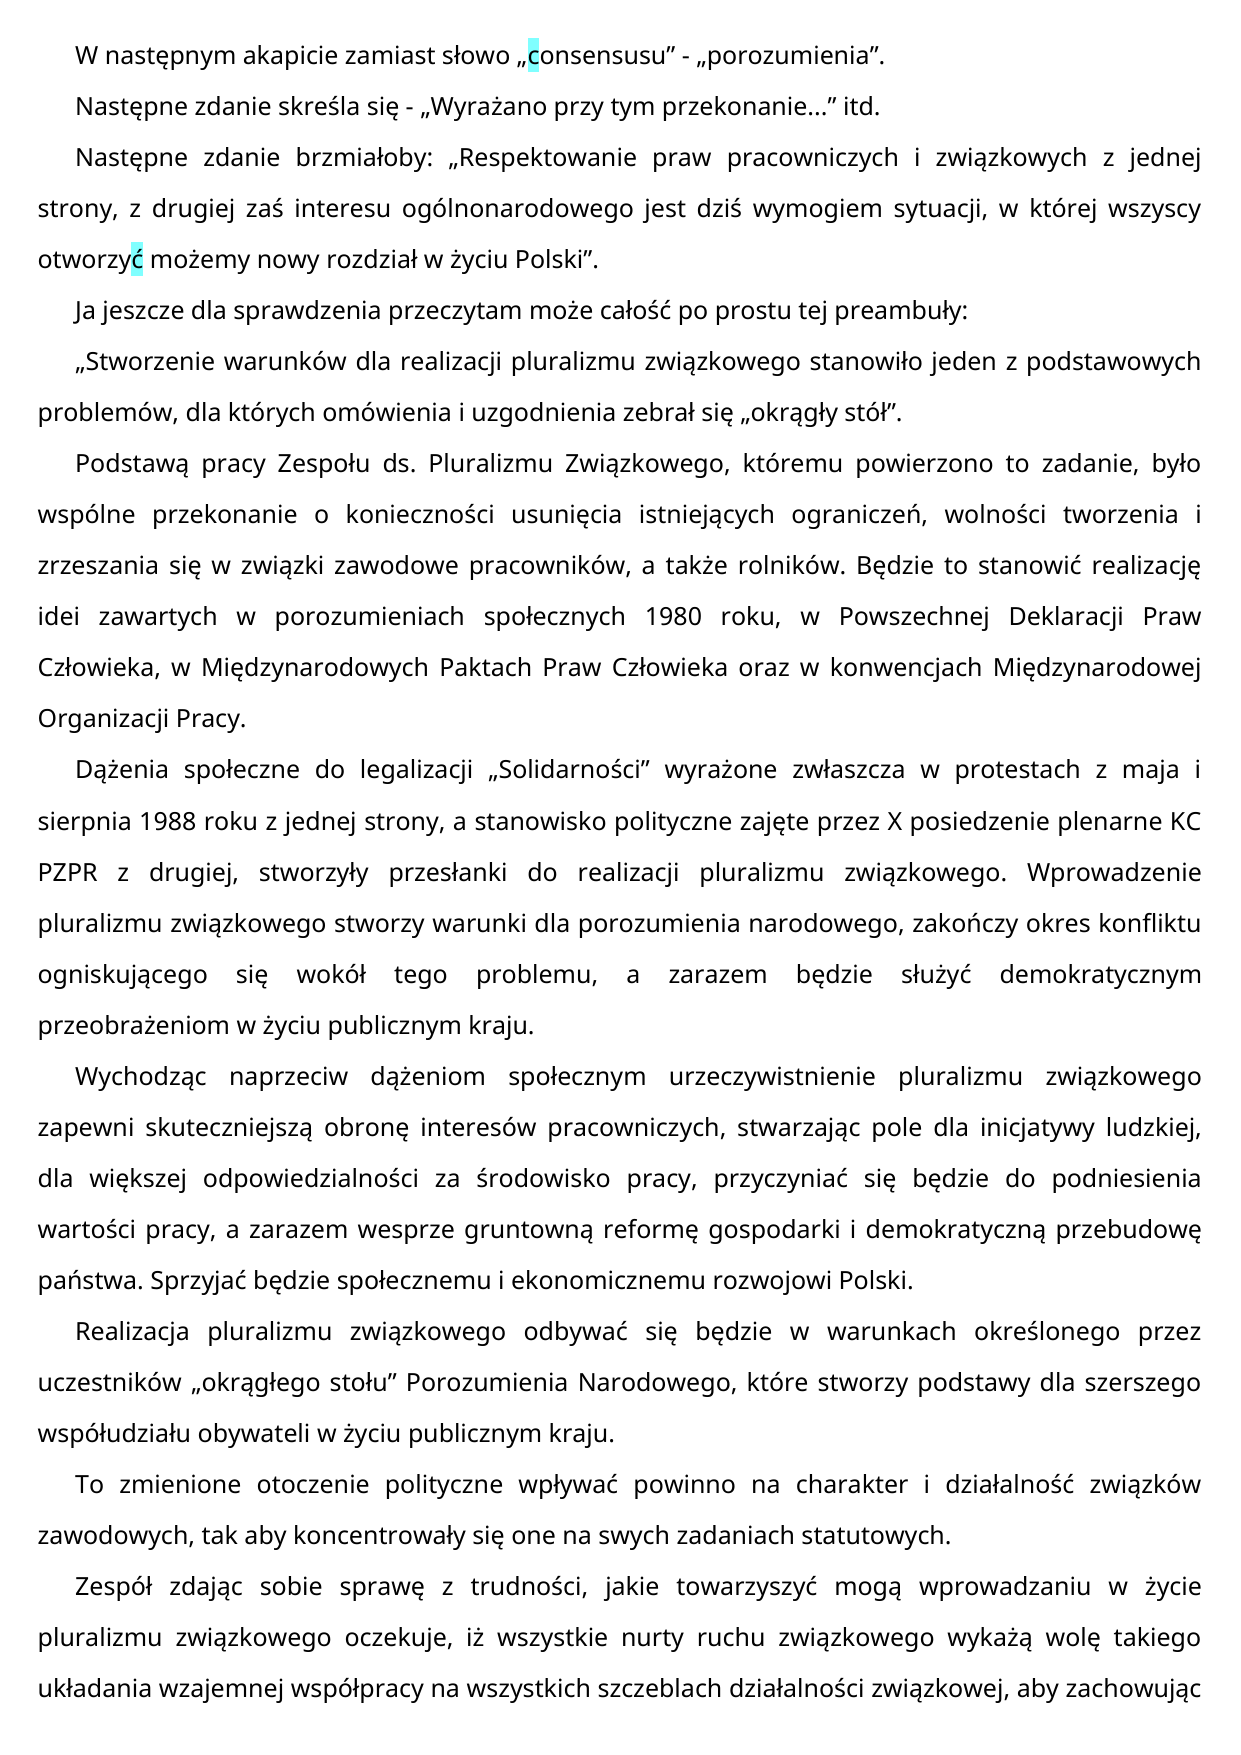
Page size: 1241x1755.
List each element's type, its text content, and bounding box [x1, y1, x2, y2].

text Ja jeszcze dla sprawdzenia przeczytam może całość po prostu tej preambuły: [37, 293, 1203, 327]
text „Stworzenie warunków dla realizacji pluralizmu związkowego stanowiło jeden z podstawowych problemów, dla których omówienia i uzgodnienia zebrał się „okrągły stół”. [37, 344, 1203, 429]
text Podstawą pracy Zespołu ds. Pluralizmu Związkowego, któremu powierzono to zadanie, było wspólne przekonanie o konieczności usunięcia istniejących ograniczeń, wolności tworzenia i zrzeszania się w związki zawodowe pracowników, a także rolników. Będzie to stanowić realizację idei zawartych w porozumieniach społecznych 1980 roku, w Powszechnej Deklaracji Praw Człowieka, w Międzynarodowych Paktach Praw Człowieka oraz w konwencjach Międzynarodowej Organizacji Pracy. [37, 446, 1203, 735]
text Dążenia społeczne do legalizacji „Solidarności” wyrażone zwłaszcza w protestach z maja i sierpnia 1988 roku z jednej strony, a stanowisko polityczne zajęte przez X posiedzenie plenarne KC PZPR z drugiej, stworzyły przesłanki do realizacji pluralizmu związkowego. Wprowadzenie pluralizmu związkowego stworzy warunki dla porozumienia narodowego, zakończy okres konfliktu ogniskującego się wokół tego problemu, a zarazem będzie służyć demokratycznym przeobrażeniom w życiu publicznym kraju. [37, 752, 1203, 1041]
text Wychodząc naprzeciw dążeniom społecznym urzeczywistnienie pluralizmu związkowego zapewni skuteczniejszą obronę interesów pracowniczych, stwarzając pole dla inicjatywy ludzkiej, dla większej odpowiedzialności za środowisko pracy, przyczyniać się będzie do podniesienia wartości pracy, a zarazem wesprze gruntowną reformę gospodarki i demokratyczną przebudowę państwa. Sprzyjać będzie społecznemu i ekonomicznemu rozwojowi Polski. [37, 1058, 1203, 1297]
text Następne zdanie brzmiałoby: „Respektowanie praw pracowniczych i związkowych z jednej strony, z drugiej zaś interesu ogólnonarodowego jest dziś wymogiem sytuacji, w której wszyscy otworzyć możemy nowy rozdział w życiu Polski”. [37, 139, 1203, 276]
text Następne zdanie skreśla się - „Wyrażano przy tym przekonanie...” itd. [37, 88, 1203, 123]
text To zmienione otoczenie polityczne wpływać powinno na charakter i działalność związków zawodowych, tak aby koncentrowały się one na swych zadaniach statutowych. [37, 1467, 1203, 1552]
text Realizacja pluralizmu związkowego odbywać się będzie w warunkach określonego przez uczestników „okrągłego stołu” Porozumienia Narodowego, które stworzy podstawy dla szerszego współudziału obywateli w życiu publicznym kraju. [37, 1313, 1203, 1450]
text W następnym akapicie zamiast słowo „consensusu” - „porozumienia”. [37, 37, 1203, 72]
text Zespół zdając sobie sprawę z trudności, jakie towarzyszyć mogą wprowadzaniu w życie pluralizmu związkowego oczekuje, iż wszystkie nurty ruchu związkowego wykażą wolę takiego układania wzajemnej współpracy na wszystkich szczeblach działalności związkowej, aby zachowując [37, 1569, 1203, 1705]
